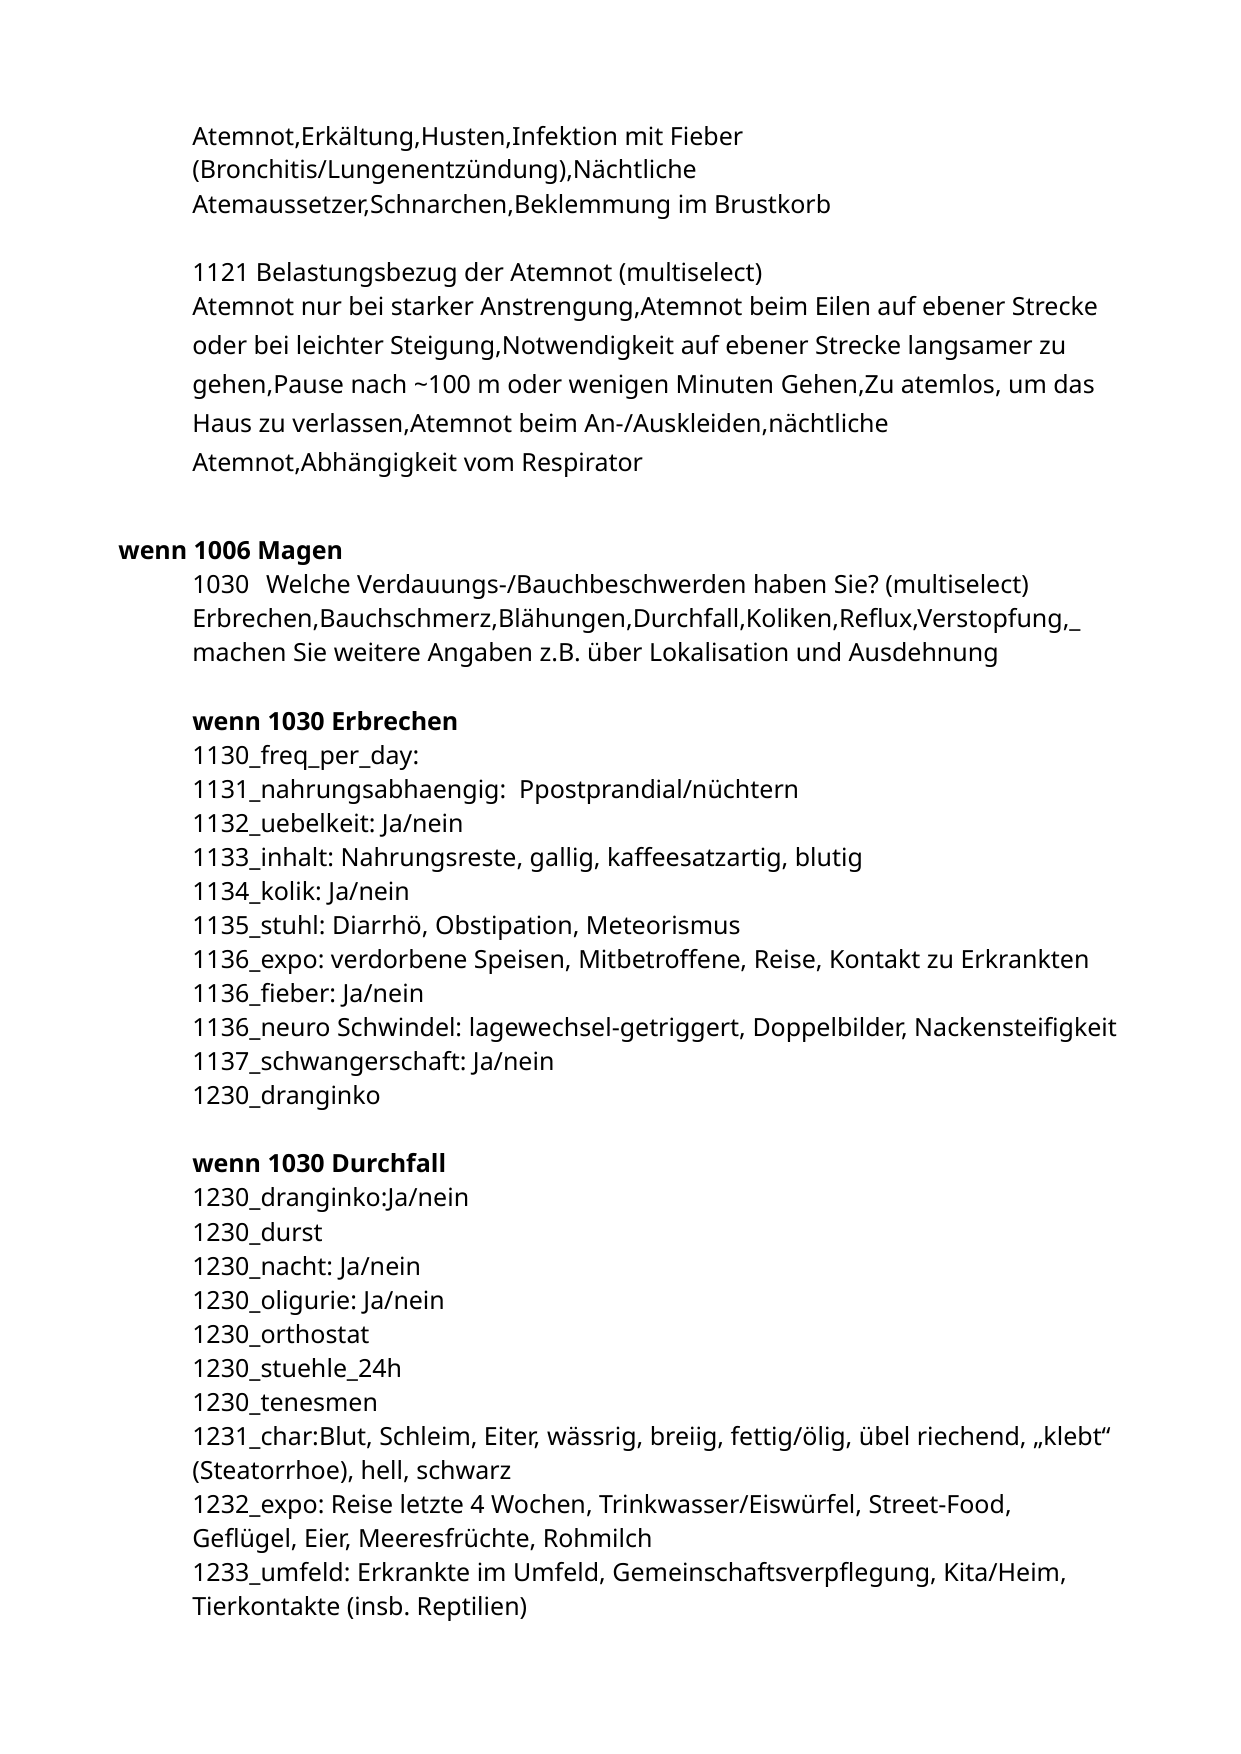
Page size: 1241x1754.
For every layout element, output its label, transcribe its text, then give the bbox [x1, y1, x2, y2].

text 1131_nahrungsabhaengig: Ppostprandial/nüchtern [192, 771, 1122, 805]
text 1136_fieber: Ja/nein [192, 976, 1122, 1010]
text 1133_inhalt: Nahrungsreste, gallig, kaffeesatzartig, blutig [192, 839, 1122, 873]
text wenn 1006 Magen [118, 533, 1122, 567]
text 1136_neuro Schwindel: lagewechsel-getriggert, Doppelbilder, Nackensteifigkeit [192, 1010, 1122, 1044]
text 1030 Welche Verdauungs-/Bauchbeschwerden haben Sie? (multiselect) [118, 567, 1122, 601]
text 1231_char:Blut, Schleim, Eiter, wässrig, breiig, fettig/ölig, übel riechend, „klebt“ (Steatorrhoe), hell, schwarz [192, 1418, 1122, 1487]
text 1230_nacht: Ja/nein [192, 1248, 1122, 1282]
text 1132_uebelkeit: Ja/nein [192, 805, 1122, 839]
text 1232_expo: Reise letzte 4 Wochen, Trinkwasser/Eiswürfel, Street-Food, Geflügel, Eier, Meeresfrüchte, Rohmilch [192, 1487, 1122, 1555]
text 1230_oligurie: Ja/nein 1230_orthostat [192, 1282, 1122, 1350]
text Erbrechen,Bauchschmerz,Blähungen,Durchfall,Koliken,Reflux,Verstopfung,_ machen Sie weitere Angaben z.B. über Lokalisation und Ausdehnung [192, 601, 1122, 669]
text wenn 1030 Erbrechen 1130_freq_per_day: [192, 703, 1122, 771]
text 1134_kolik: Ja/nein [192, 873, 1122, 908]
text 1136_expo: verdorbene Speisen, Mitbetroffene, Reise, Kontakt zu Erkrankten [192, 942, 1122, 976]
text 1230_stuehle_24h [192, 1350, 1122, 1384]
text 1135_stuhl: Diarrhö, Obstipation, Meteorismus [192, 908, 1122, 942]
text 1137_schwangerschaft: Ja/nein [192, 1044, 1122, 1078]
text Atemnot nur bei starker Anstrengung,Atemnot beim Eilen auf ebener Strecke oder bei leichter Steigung,Notwendigkeit auf ebener Strecke langsamer zu gehen,Pause nach ~100 m oder wenigen Minuten Gehen,Zu atemlos, um das Haus zu verlassen,Atemnot beim An-/Auskleiden,nächtliche Atemnot,Abhängigkeit vom Respirator [192, 288, 1122, 479]
text 1230_tenesmen [192, 1384, 1122, 1418]
text Atemnot,Erkältung,Husten,Infektion mit Fieber (Bronchitis/Lungenentzündung),Nächtliche Atemaussetzer,Schnarchen,Beklemmung im Brustkorb [192, 118, 1122, 220]
text 1121 Belastungsbezug der Atemnot (multiselect) [192, 254, 1122, 288]
text 1233_umfeld: Erkrankte im Umfeld, Gemeinschaftsverpflegung, Kita/Heim, Tierkontakte (insb. Reptilien) [192, 1555, 1122, 1623]
text 1230_dranginko [192, 1078, 1122, 1112]
text wenn 1030 Durchfall 1230_dranginko:Ja/nein 1230_durst [192, 1146, 1122, 1248]
